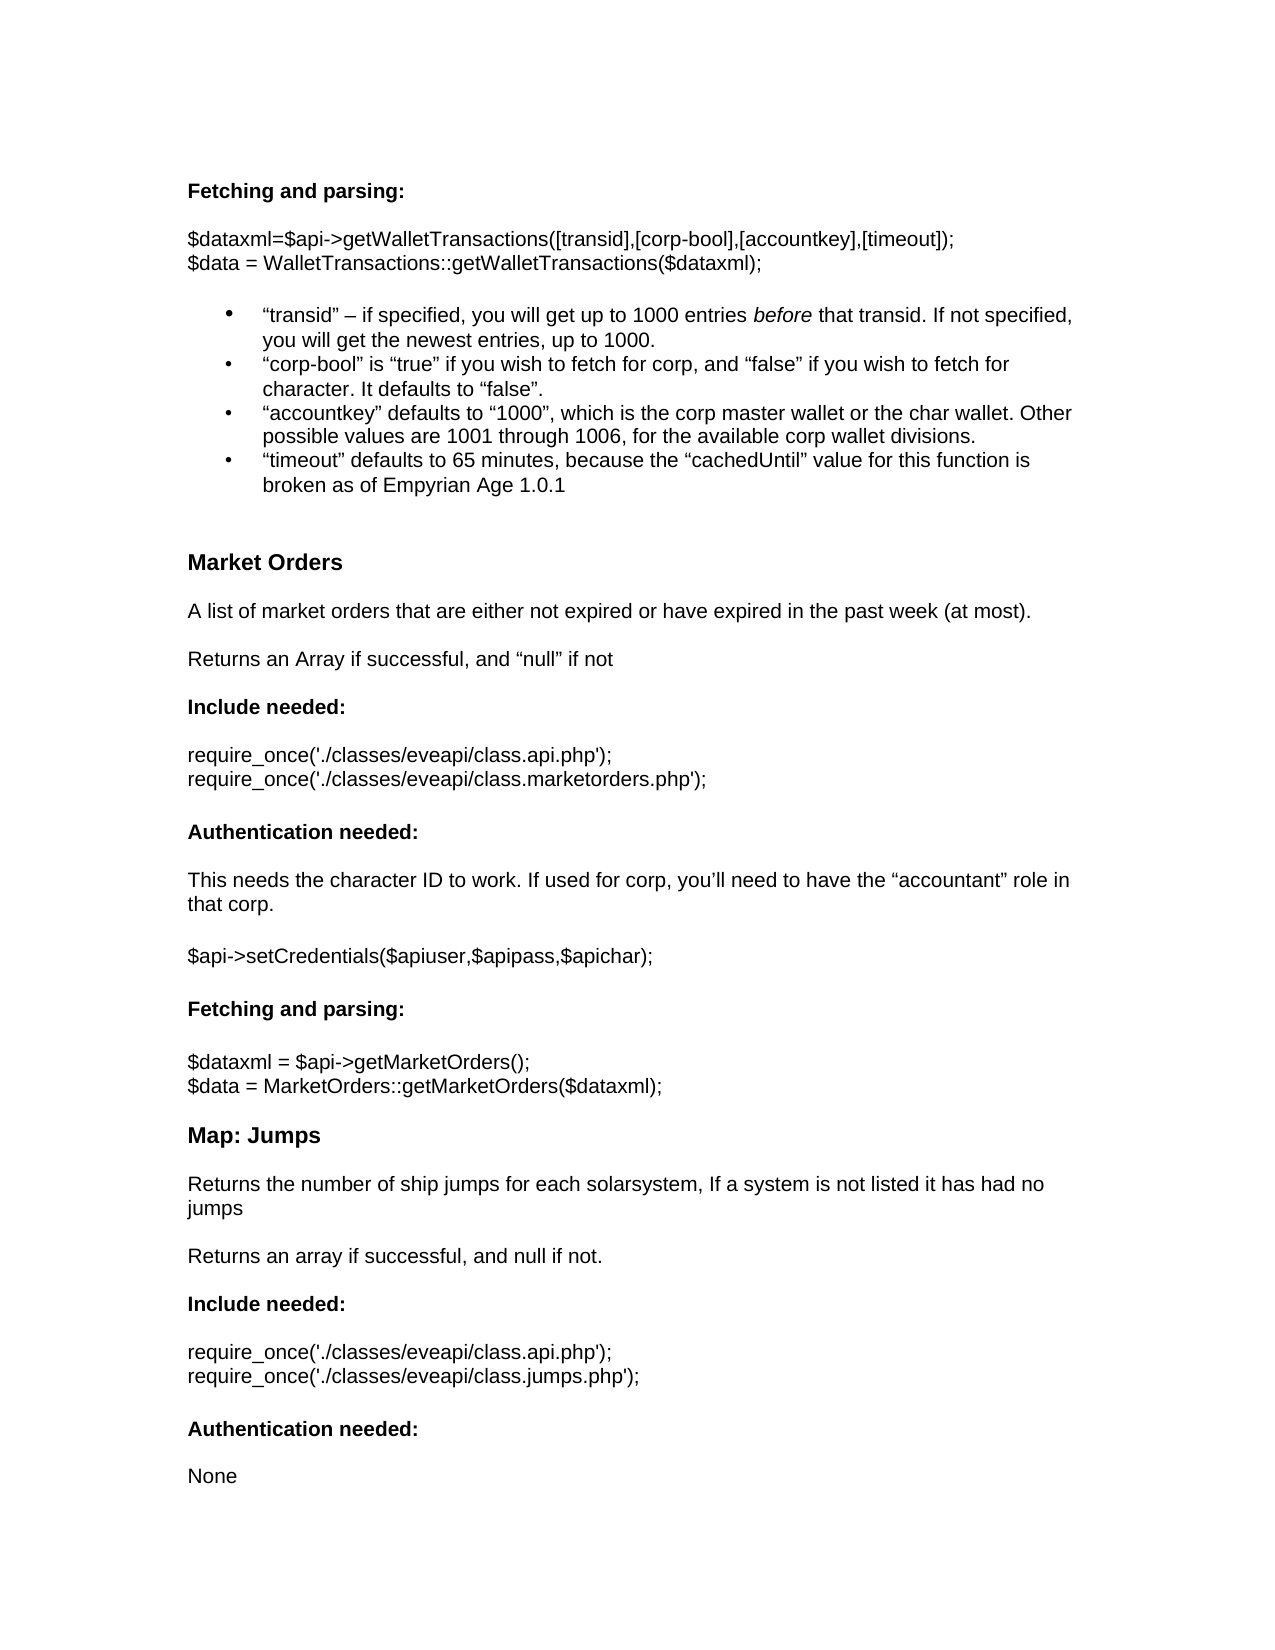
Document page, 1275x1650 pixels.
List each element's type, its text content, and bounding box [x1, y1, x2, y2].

text Authentication needed: [187, 1416, 1087, 1440]
text Returns an Array if successful, and “null” if not [187, 647, 1087, 671]
text require_once('./classes/eveapi/class.jumps.php'); [187, 1364, 1087, 1388]
text Include needed: [187, 1292, 1087, 1316]
text Returns an array if successful, and null if not. [187, 1244, 1087, 1268]
list “accountkey” defaults to “1000”, which is the corp master wallet or the char wallet. Other possible values are 1001 through 1006, for the available corp wallet divisions. [225, 400, 1087, 448]
text Fetching and parsing: [187, 997, 1087, 1021]
text $dataxml = $api->getMarketOrders(); [187, 1050, 1087, 1074]
text $api->setCredentials($apiuser,$apipass,$apichar); [187, 944, 1087, 968]
text require_once('./classes/eveapi/class.marketorders.php'); [187, 767, 1087, 791]
list “transid” – if specified, you will get up to 1000 entries before that transid. If not specified, you will get the newest entries, up to 1000. [225, 303, 1087, 352]
text require_once('./classes/eveapi/class.api.php'); [187, 1340, 1087, 1364]
text Returns the number of ship jumps for each solarsystem, If a system is not listed it has had no jumps [187, 1172, 1087, 1220]
text A list of market orders that are either not expired or have expired in the past week (at most). [187, 599, 1087, 623]
list “corp-bool” is “true” if you wish to fetch for corp, and “false” if you wish to fetch for character. It defaults to “false”. [225, 352, 1087, 400]
text require_once('./classes/eveapi/class.api.php'); [187, 743, 1087, 767]
text $dataxml=$api->getWalletTransactions([transid],[corp-bool],[accountkey],[timeout]); [187, 227, 1087, 251]
text Map: Jumps [187, 1122, 1087, 1148]
text Market Orders [187, 549, 1087, 575]
text This needs the character ID to work. If used for corp, you’ll need to have the “accountant” role in that corp. [187, 868, 1087, 916]
list “timeout” defaults to 65 minutes, because the “cachedUntil” value for this function is broken as of Empyrian Age 1.0.1 [225, 448, 1087, 496]
text $data = MarketOrders::getMarketOrders($dataxml); [187, 1074, 1087, 1098]
text Authentication needed: [187, 820, 1087, 844]
text None [187, 1464, 1087, 1488]
text $data = WalletTransactions::getWalletTransactions($dataxml); [187, 251, 1087, 274]
text Fetching and parsing: [187, 179, 1087, 203]
text Include needed: [187, 695, 1087, 719]
